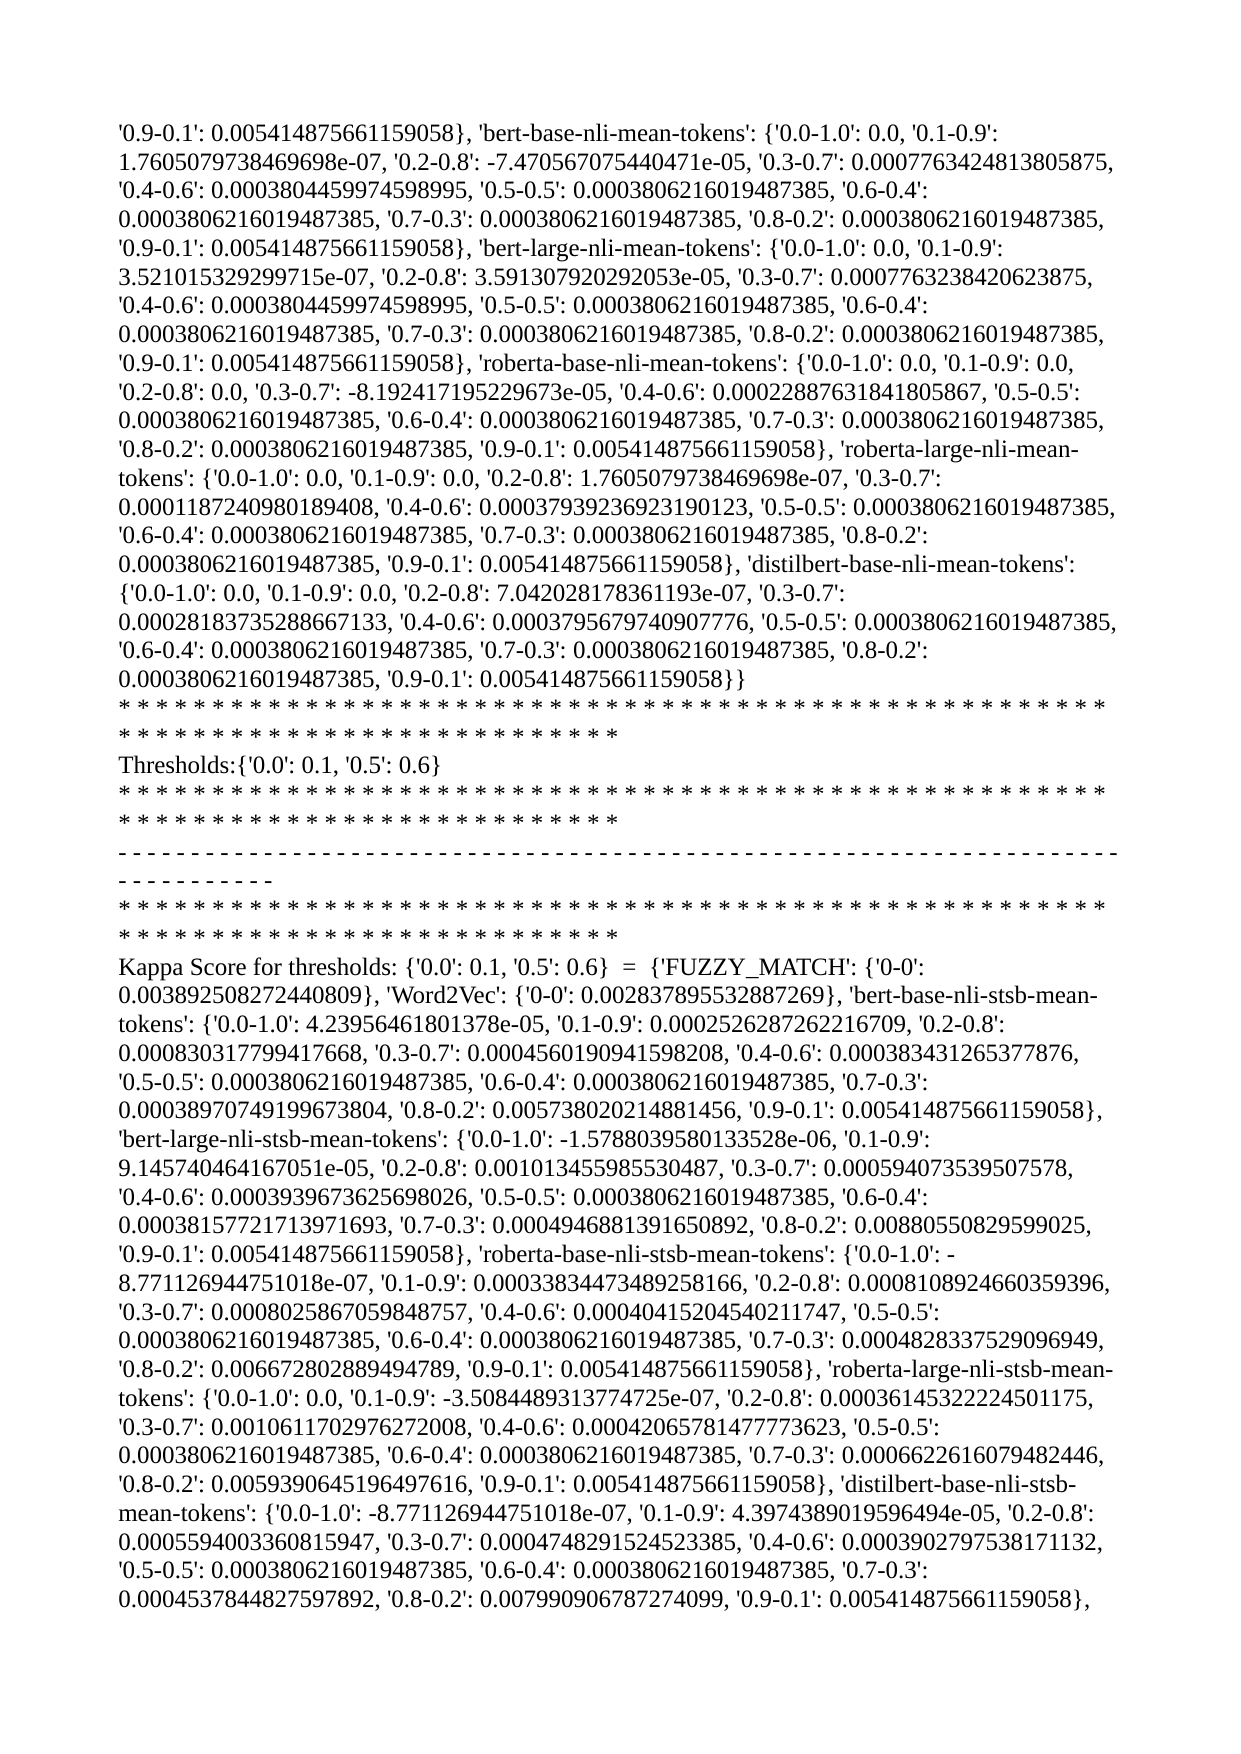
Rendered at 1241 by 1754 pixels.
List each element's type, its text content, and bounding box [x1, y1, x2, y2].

text * * * * * * * * * * * * * * * * * * * * * * * * * * * * * * * * * * * * * * * * * * * * * * * * * * * * * * * * * * * * * * * * * * * * * * * * * * * * * * * * [118, 779, 1122, 837]
text * * * * * * * * * * * * * * * * * * * * * * * * * * * * * * * * * * * * * * * * * * * * * * * * * * * * * * * * * * * * * * * * * * * * * * * * * * * * * * * * [118, 894, 1122, 952]
text Kappa Score for thresholds: {'0.0': 0.1, '0.5': 0.6} = {'FUZZY_MATCH': {'0-0': 0.003892508272440809}, 'Word2Vec': {'0-0': 0.002837895532887269}, 'bert-base-nli-stsb-mean-tokens': {'0.0-1.0': 4.23956461801378e-05, '0.1-0.9': 0.0002526287262216709, '0.2-0.8': 0.000830317799417668, '0.3-0.7': 0.0004560190941598208, '0.4-0.6': 0.000383431265377876, '0.5-0.5': 0.0003806216019487385, '0.6-0.4': 0.0003806216019487385, '0.7-0.3': 0.00038970749199673804, '0.8-0.2': 0.005738020214881456, '0.9-0.1': 0.005414875661159058}, 'bert-large-nli-stsb-mean-tokens': {'0.0-1.0': -1.5788039580133528e-06, '0.1-0.9': 9.145740464167051e-05, '0.2-0.8': 0.001013455985530487, '0.3-0.7': 0.000594073539507578, '0.4-0.6': 0.0003939673625698026, '0.5-0.5': 0.0003806216019487385, '0.6-0.4': 0.00038157721713971693, '0.7-0.3': 0.0004946881391650892, '0.8-0.2': 0.00880550829599025, '0.9-0.1': 0.005414875661159058}, 'roberta-base-nli-stsb-mean-tokens': {'0.0-1.0': -8.771126944751018e-07, '0.1-0.9': 0.00033834473489258166, '0.2-0.8': 0.0008108924660359396, '0.3-0.7': 0.0008025867059848757, '0.4-0.6': 0.00040415204540211747, '0.5-0.5': 0.0003806216019487385, '0.6-0.4': 0.0003806216019487385, '0.7-0.3': 0.0004828337529096949, '0.8-0.2': 0.006672802889494789, '0.9-0.1': 0.005414875661159058}, 'roberta-large-nli-stsb-mean-tokens': {'0.0-1.0': 0.0, '0.1-0.9': -3.5084489313774725e-07, '0.2-0.8': 0.00036145322224501175, '0.3-0.7': 0.0010611702976272008, '0.4-0.6': 0.00042065781477773623, '0.5-0.5': 0.0003806216019487385, '0.6-0.4': 0.0003806216019487385, '0.7-0.3': 0.0006622616079482446, '0.8-0.2': 0.0059390645196497616, '0.9-0.1': 0.005414875661159058}, 'distilbert-base-nli-stsb-mean-tokens': {'0.0-1.0': -8.771126944751018e-07, '0.1-0.9': 4.3974389019596494e-05, '0.2-0.8': 0.0005594003360815947, '0.3-0.7': 0.0004748291524523385, '0.4-0.6': 0.0003902797538171132, '0.5-0.5': 0.0003806216019487385, '0.6-0.4': 0.0003806216019487385, '0.7-0.3': 0.0004537844827597892, '0.8-0.2': 0.007990906787274099, '0.9-0.1': 0.005414875661159058}, [118, 952, 1122, 1613]
text '0.9-0.1': 0.005414875661159058}, 'bert-base-nli-mean-tokens': {'0.0-1.0': 0.0, '0.1-0.9': 1.7605079738469698e-07, '0.2-0.8': -7.470567075440471e-05, '0.3-0.7': 0.0007763424813805875, '0.4-0.6': 0.0003804459974598995, '0.5-0.5': 0.0003806216019487385, '0.6-0.4': 0.0003806216019487385, '0.7-0.3': 0.0003806216019487385, '0.8-0.2': 0.0003806216019487385, '0.9-0.1': 0.005414875661159058}, 'bert-large-nli-mean-tokens': {'0.0-1.0': 0.0, '0.1-0.9': 3.521015329299715e-07, '0.2-0.8': 3.591307920292053e-05, '0.3-0.7': 0.0007763238420623875, '0.4-0.6': 0.0003804459974598995, '0.5-0.5': 0.0003806216019487385, '0.6-0.4': 0.0003806216019487385, '0.7-0.3': 0.0003806216019487385, '0.8-0.2': 0.0003806216019487385, '0.9-0.1': 0.005414875661159058}, 'roberta-base-nli-mean-tokens': {'0.0-1.0': 0.0, '0.1-0.9': 0.0, '0.2-0.8': 0.0, '0.3-0.7': -8.192417195229673e-05, '0.4-0.6': 0.00022887631841805867, '0.5-0.5': 0.0003806216019487385, '0.6-0.4': 0.0003806216019487385, '0.7-0.3': 0.0003806216019487385, '0.8-0.2': 0.0003806216019487385, '0.9-0.1': 0.005414875661159058}, 'roberta-large-nli-mean-tokens': {'0.0-1.0': 0.0, '0.1-0.9': 0.0, '0.2-0.8': 1.7605079738469698e-07, '0.3-0.7': 0.0001187240980189408, '0.4-0.6': 0.00037939236923190123, '0.5-0.5': 0.0003806216019487385, '0.6-0.4': 0.0003806216019487385, '0.7-0.3': 0.0003806216019487385, '0.8-0.2': 0.0003806216019487385, '0.9-0.1': 0.005414875661159058}, 'distilbert-base-nli-mean-tokens': {'0.0-1.0': 0.0, '0.1-0.9': 0.0, '0.2-0.8': 7.042028178361193e-07, '0.3-0.7': 0.00028183735288667133, '0.4-0.6': 0.0003795679740907776, '0.5-0.5': 0.0003806216019487385, '0.6-0.4': 0.0003806216019487385, '0.7-0.3': 0.0003806216019487385, '0.8-0.2': 0.0003806216019487385, '0.9-0.1': 0.005414875661159058}} [118, 118, 1122, 693]
text Thresholds:{'0.0': 0.1, '0.5': 0.6} [118, 751, 1122, 779]
text - - - - - - - - - - - - - - - - - - - - - - - - - - - - - - - - - - - - - - - - - - - - - - - - - - - - - - - - - - - - - - - - - - - - - - - - - - - - - - - - [118, 837, 1122, 894]
text * * * * * * * * * * * * * * * * * * * * * * * * * * * * * * * * * * * * * * * * * * * * * * * * * * * * * * * * * * * * * * * * * * * * * * * * * * * * * * * * [118, 693, 1122, 751]
